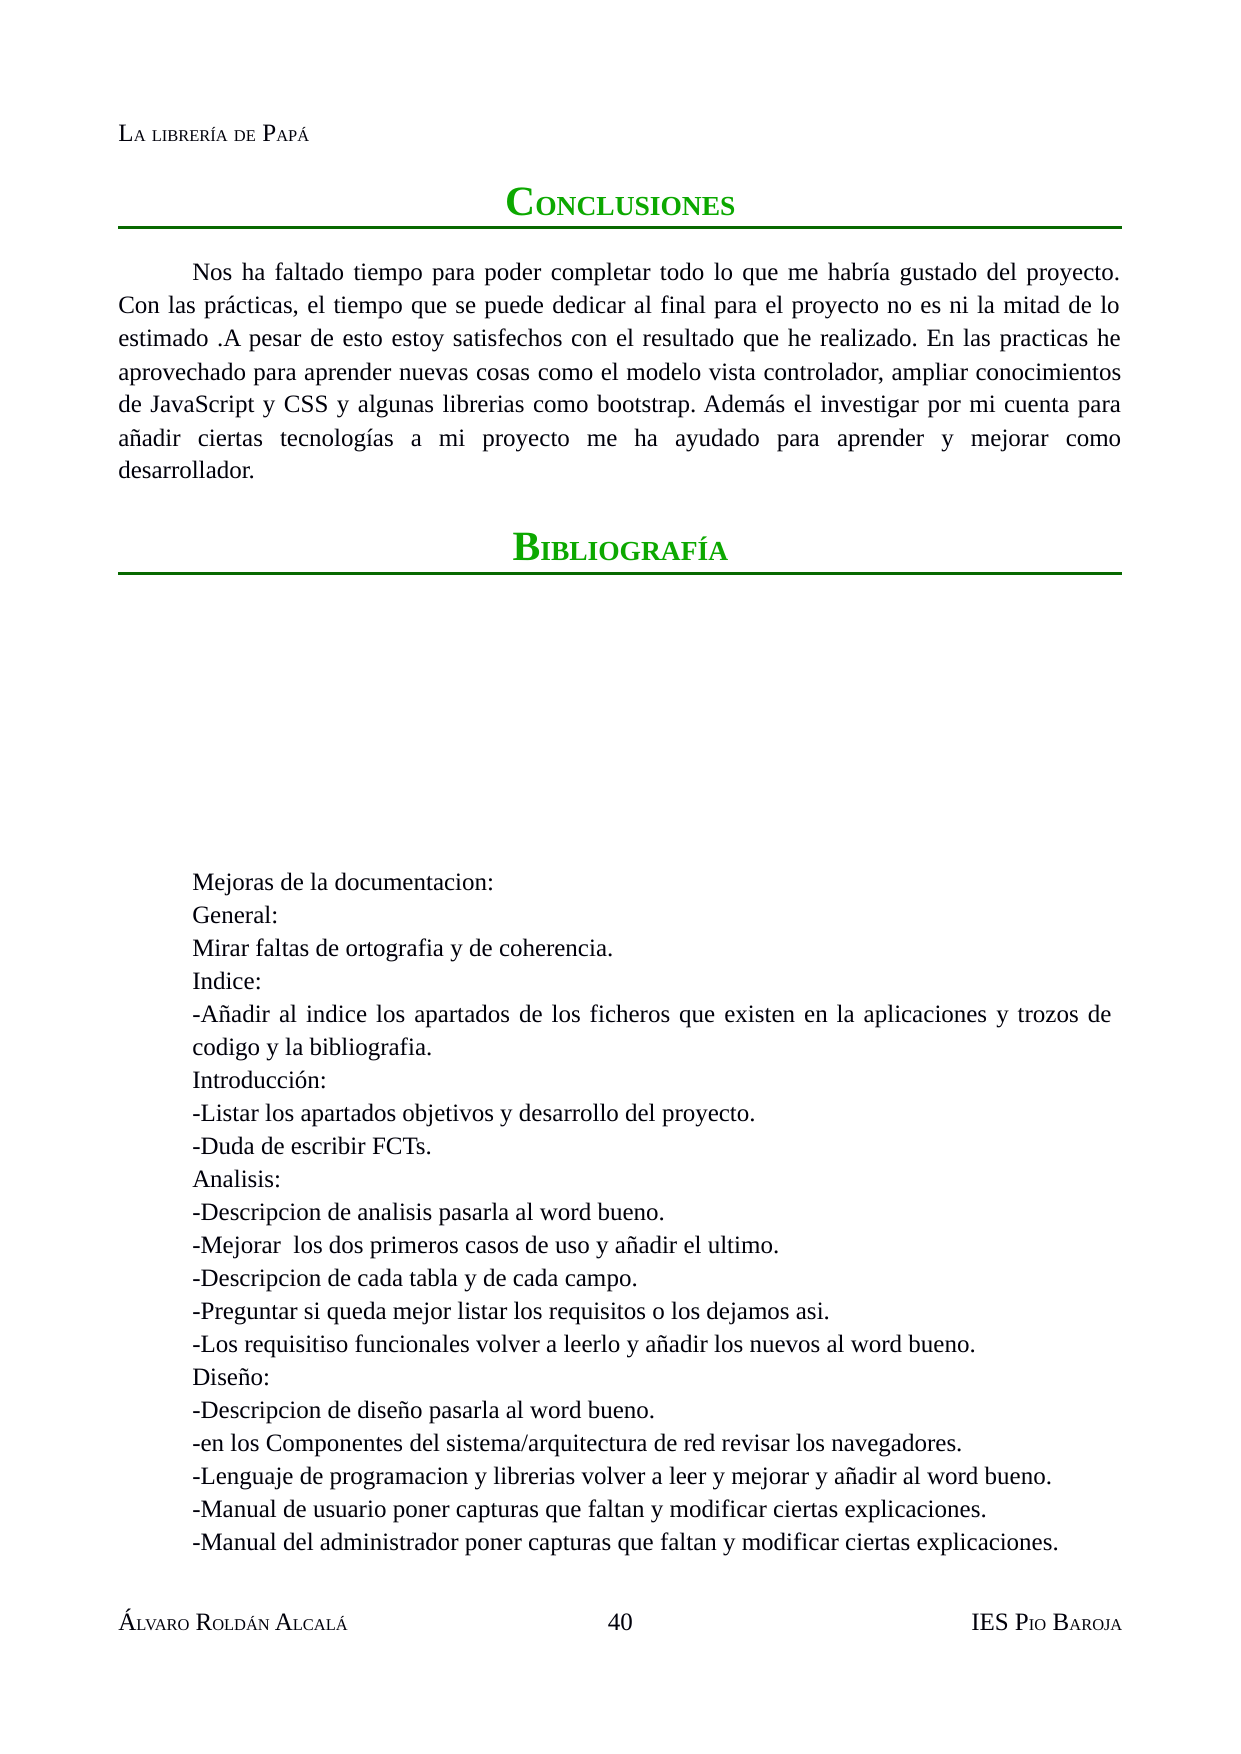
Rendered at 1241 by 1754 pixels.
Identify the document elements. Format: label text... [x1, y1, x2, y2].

subtitle Conclusiones [118, 176, 1122, 226]
text Mejoras de la documentacion: [118, 867, 1122, 896]
text Analisis: [118, 1164, 1122, 1193]
text Mirar faltas de ortografia y de coherencia. [118, 933, 1122, 962]
text -Descripcion de analisis pasarla al word bueno. [118, 1197, 1122, 1226]
text -Descripcion de diseño pasarla al word bueno. [118, 1395, 1122, 1424]
text Diseño: [118, 1362, 1122, 1391]
text General: [118, 900, 1122, 929]
text -Preguntar si queda mejor listar los requisitos o los dejamos asi. [118, 1296, 1122, 1325]
text -Duda de escribir FCTs. [118, 1131, 1122, 1160]
text -Listar los apartados objetivos y desarrollo del proyecto. [118, 1098, 1122, 1127]
text Nos ha faltado tiempo para poder completar todo lo que me habría gustado del proyecto. Con las prácticas, el tiempo que se puede dedicar al final para el proyecto no es ni la mitad de lo estimado .A pesar de esto estoy satisfechos con el resultado que he realizado. En las practicas he aprovechado para aprender nuevas cosas como el modelo vista controlador, ampliar conocimientos de JavaScript y CSS y algunas librerias como bootstrap. Además el investigar por mi cuenta para añadir ciertas tecnologías a mi proyecto me ha ayudado para aprender y mejorar como desarrollador. [118, 257, 1122, 484]
text -Lenguaje de programacion y librerias volver a leer y mejorar y añadir al word bueno. [118, 1461, 1122, 1490]
text -Añadir al indice los apartados de los ficheros que existen en la aplicaciones y trozos de codigo y la bibliografia. [118, 999, 1122, 1061]
text -Descripcion de cada tabla y de cada campo. [118, 1263, 1122, 1292]
text -Mejorar los dos primeros casos de uso y añadir el ultimo. [118, 1230, 1122, 1259]
text Indice: [118, 966, 1122, 995]
text -Manual del administrador poner capturas que faltan y modificar ciertas explicaciones. [118, 1527, 1122, 1556]
text -Manual de usuario poner capturas que faltan y modificar ciertas explicaciones. [118, 1494, 1122, 1523]
text Introducción: [118, 1065, 1122, 1094]
subtitle Bibliografía [118, 522, 1122, 572]
text -en los Componentes del sistema/arquitectura de red revisar los navegadores. [118, 1428, 1122, 1457]
text -Los requisitiso funcionales volver a leerlo y añadir los nuevos al word bueno. [118, 1329, 1122, 1358]
